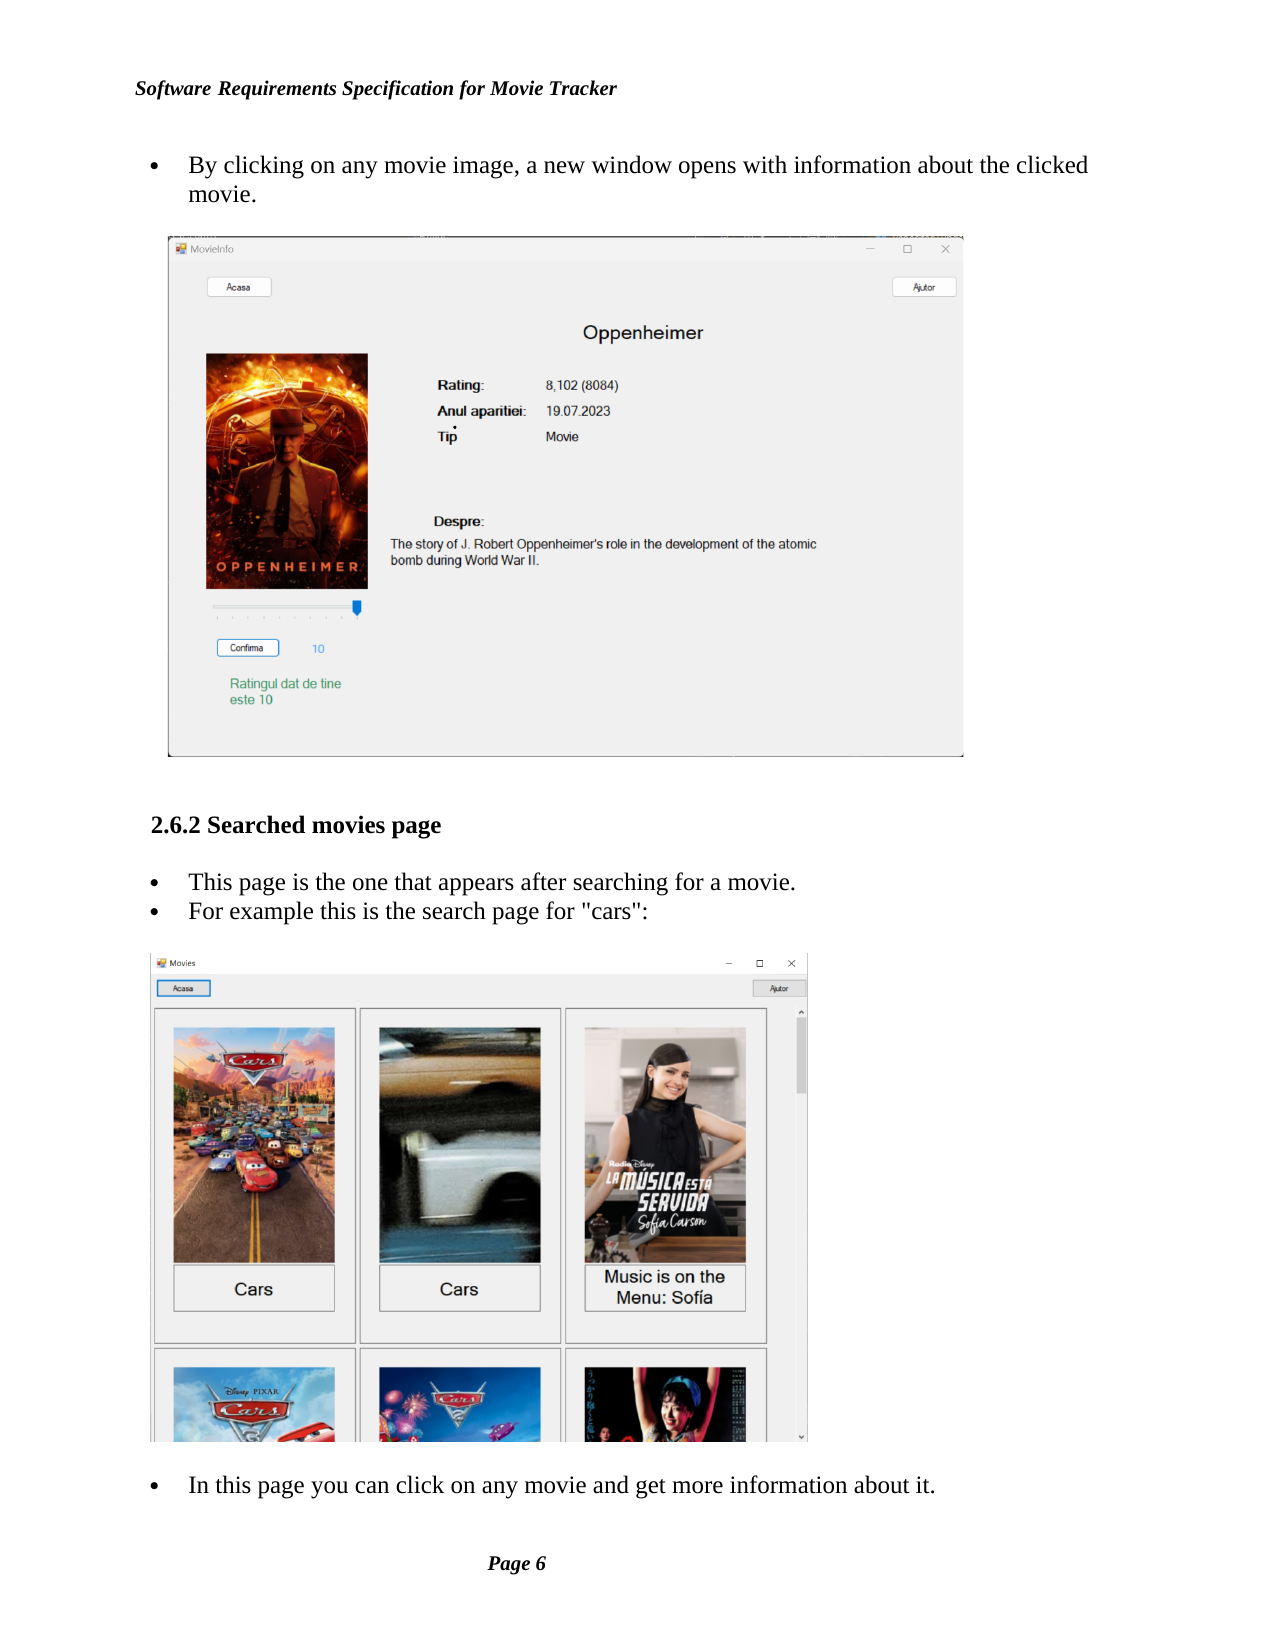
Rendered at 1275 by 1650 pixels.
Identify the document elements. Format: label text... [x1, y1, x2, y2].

text 2.6.2 Searched movies page [151, 810, 1124, 838]
picture [150, 953, 808, 1442]
list This page is the one that appears after searching for a movie. [151, 867, 1124, 896]
list For example this is the search page for "cars": [151, 896, 1124, 925]
picture [167, 236, 964, 757]
list In this page you can click on any movie and get more information about it. [151, 1470, 1124, 1499]
list By clicking on any movie image, a new window opens with information about the clicked movie. [151, 150, 1124, 207]
